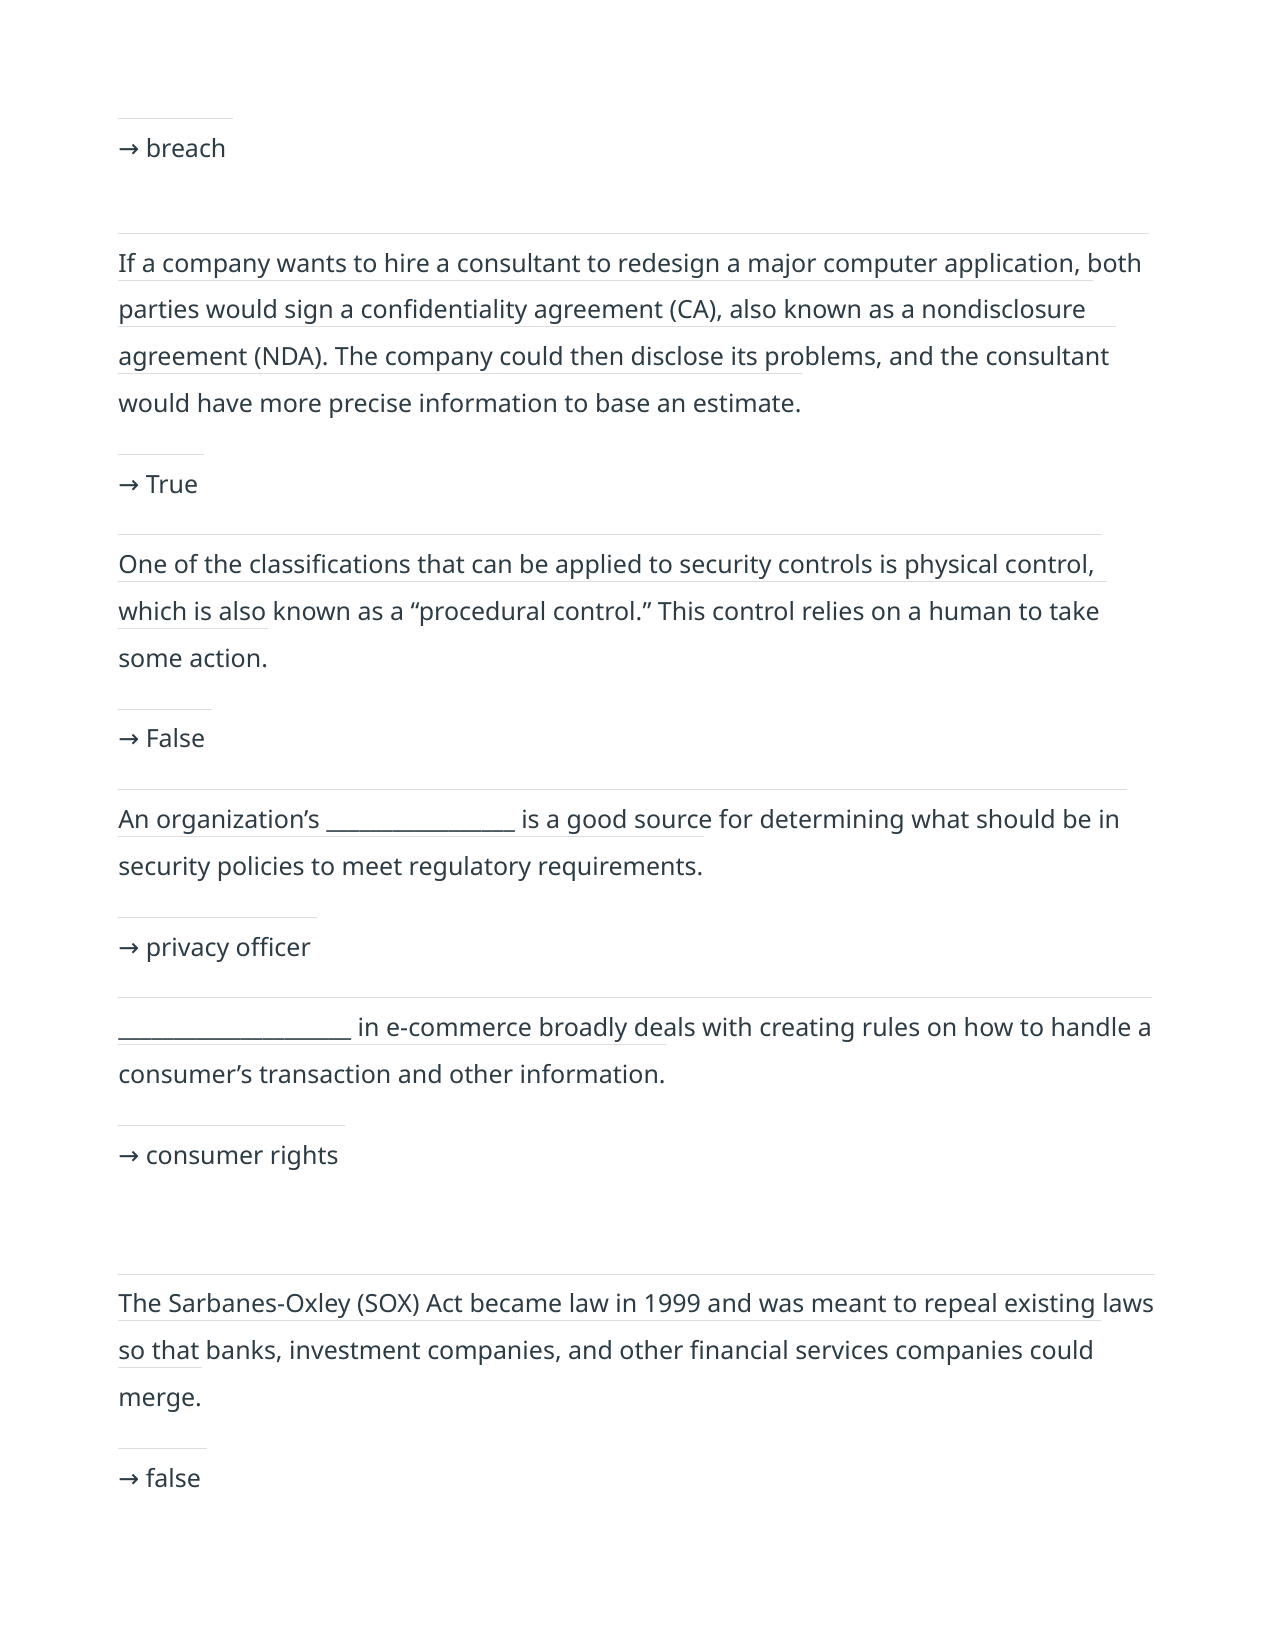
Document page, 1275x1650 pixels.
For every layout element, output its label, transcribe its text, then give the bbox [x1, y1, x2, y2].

text The Sarbanes-Oxley (SOX) Act became law in 1999 and was meant to repeal existing laws so that banks, investment companies, and other financial services companies could merge. [118, 1273, 1157, 1413]
text → privacy officer [118, 917, 1157, 963]
text → True [118, 454, 1157, 500]
text An organization’s _________________ is a good source for determining what should be in security policies to meet regulatory requirements. [118, 789, 1157, 882]
text One of the classifications that can be applied to security controls is physical control, which is also known as a “procedural control.” This control relies on a human to take some action. [118, 534, 1157, 674]
text _____________________ in e-commerce broadly deals with creating rules on how to handle a consumer’s transaction and other information. [118, 997, 1157, 1091]
text → consumer rights [118, 1125, 1157, 1171]
text → False [118, 708, 1157, 755]
text If a company wants to hire a consultant to redesign a major computer application, both parties would sign a confidentiality agreement (CA), also known as a nondisclosure agreement (NDA). The company could then disclose its problems, and the consultant would have more precise information to base an estimate. [118, 233, 1157, 419]
text → false [118, 1448, 1157, 1494]
text → breach [118, 118, 1157, 165]
